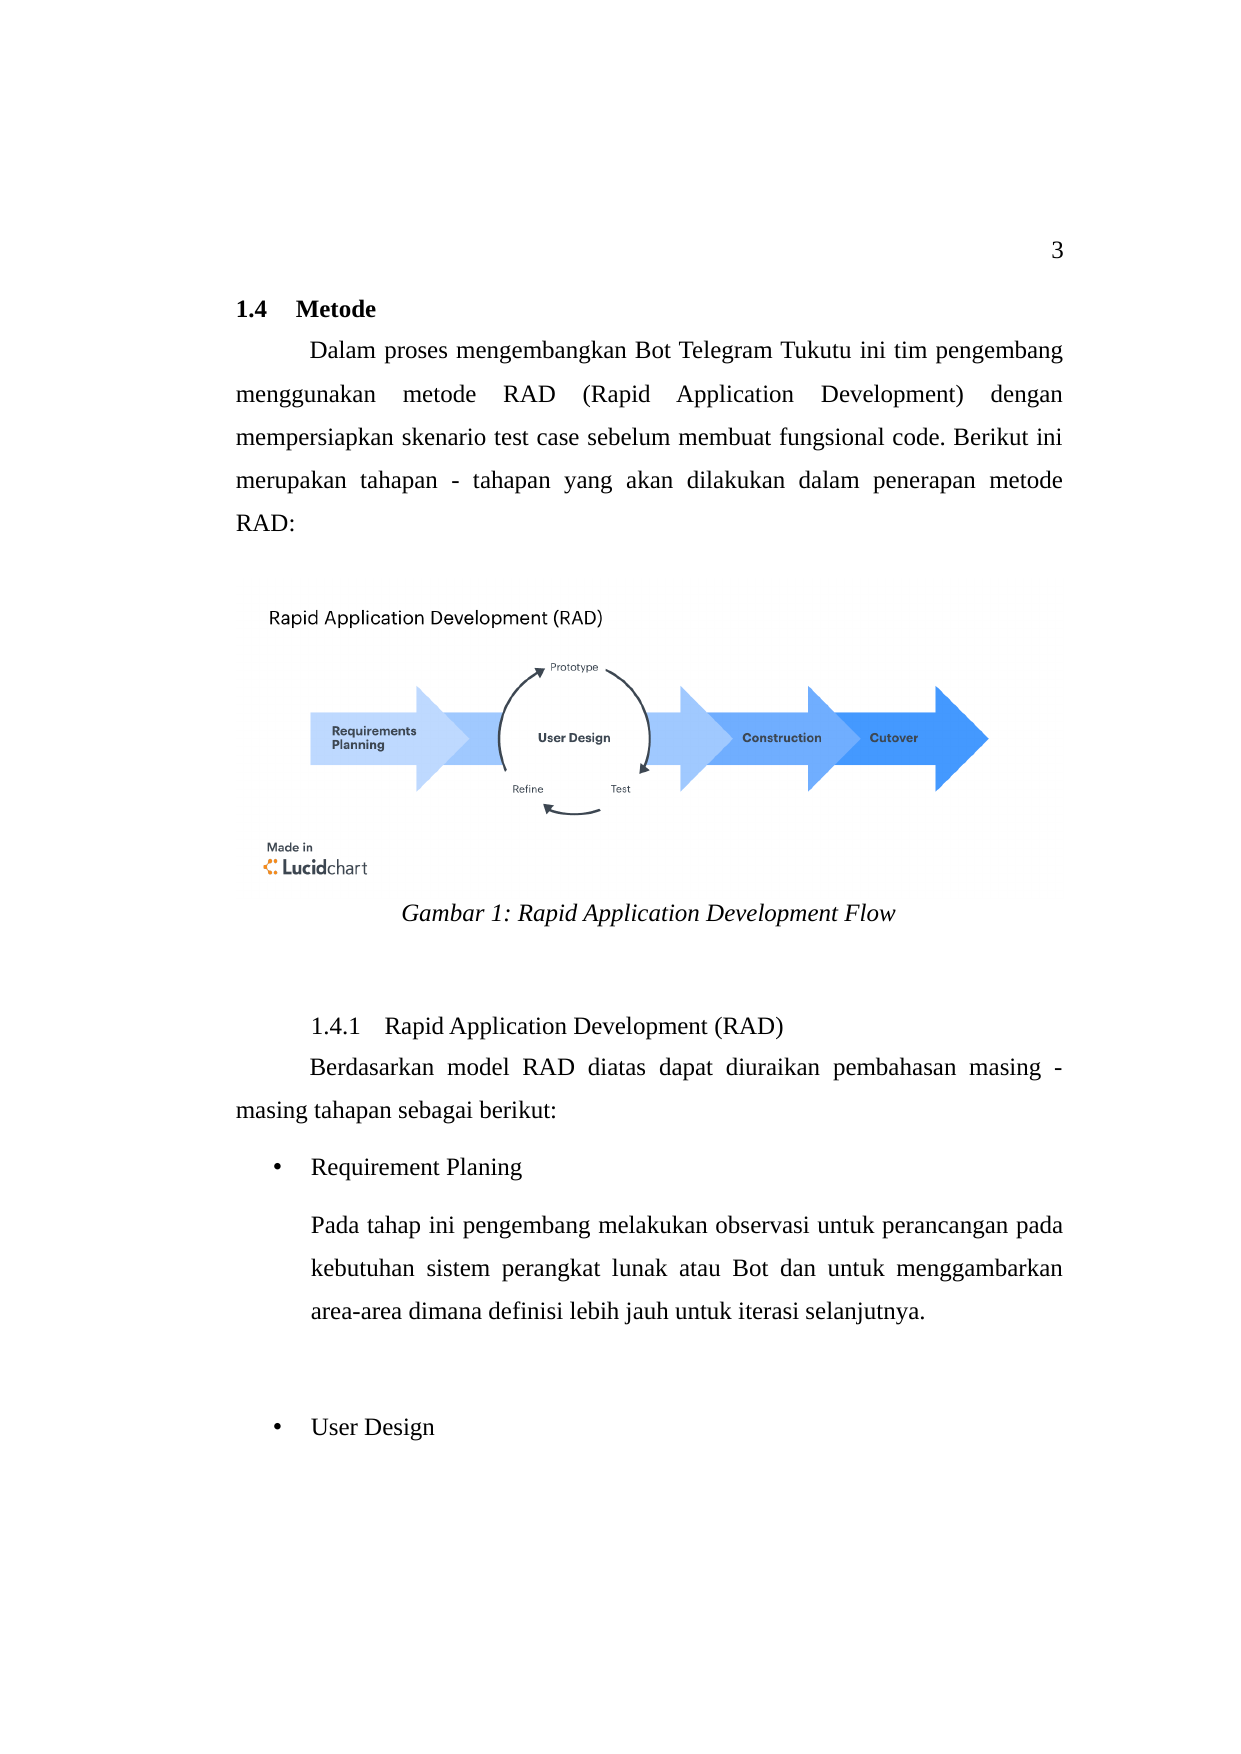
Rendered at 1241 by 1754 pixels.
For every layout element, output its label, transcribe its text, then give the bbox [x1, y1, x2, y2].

text Dalam proses mengembangkan Bot Telegram Tukutu ini tim pengembang menggunakan metode RAD (Rapid Application Development) dengan mempersiapkan skenario test case sebelum membuat fungsional code. Berikut ini merupakan tahapan - tahapan yang akan dilakukan dalam penerapan metode RAD: [236, 336, 1063, 537]
text Berdasarkan model RAD diatas dapat diuraikan pembahasan masing - masing tahapan sebagai berikut: [236, 1052, 1063, 1123]
picture [235, 578, 1064, 899]
subtitle Metode [236, 294, 1063, 323]
subtitle Rapid Application Development (RAD) [311, 1011, 1063, 1040]
list Requirement Planing [273, 1152, 1063, 1181]
text Gambar 1: Rapid Application Development Flow [236, 899, 1063, 927]
list User Design [273, 1412, 1063, 1441]
list Pada tahap ini pengembang melakukan observasi untuk perancangan pada kebutuhan sistem perangkat lunak atau Bot dan untuk menggambarkan area-area dimana definisi lebih jauh untuk iterasi selanjutnya. [273, 1210, 1063, 1325]
